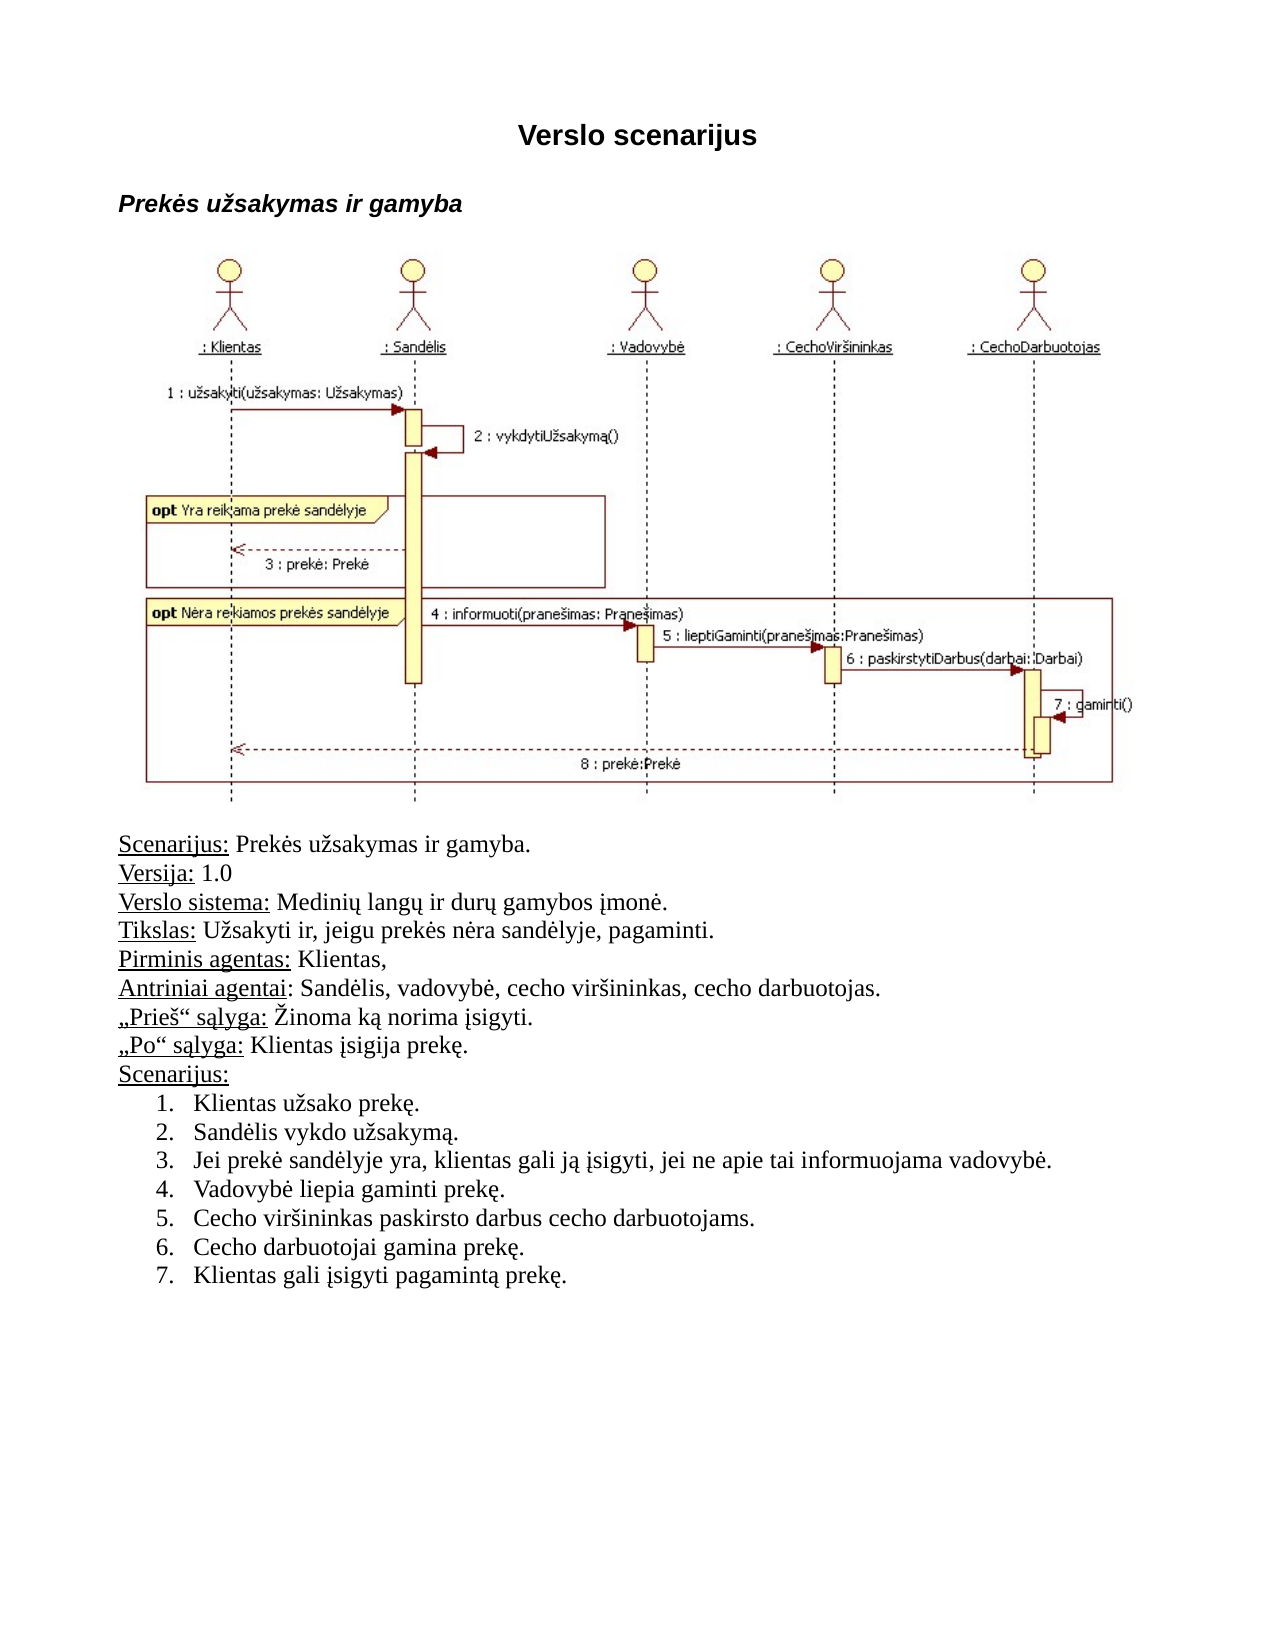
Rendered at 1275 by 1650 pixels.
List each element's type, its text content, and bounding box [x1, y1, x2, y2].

text Versija: 1.0 [118, 858, 1157, 887]
list Klientas gali įsigyti pagamintą prekę. [156, 1261, 1157, 1289]
subtitle Verslo scenarijus [118, 118, 1157, 152]
list Klientas užsako prekę. [156, 1088, 1157, 1117]
list Cecho viršininkas paskirsto darbus cecho darbuotojams. [156, 1203, 1157, 1232]
picture [119, 231, 1159, 830]
list Sandėlis vykdo užsakymą. [156, 1117, 1157, 1146]
text Tikslas: Užsakyti ir, jeigu prekės nėra sandėlyje, pagaminti. [118, 916, 1157, 944]
text Antriniai agentai: Sandėlis, vadovybė, cecho viršininkas, cecho darbuotojas. [118, 973, 1157, 1002]
text Verslo sistema: Medinių langų ir durų gamybos įmonė. [118, 887, 1157, 916]
list Jei prekė sandėlyje yra, klientas gali ją įsigyti, jei ne apie tai informuojama vadovybė. [156, 1146, 1157, 1174]
text Scenarijus: [118, 1059, 1157, 1088]
text Scenarijus: Prekės užsakymas ir gamyba. [118, 230, 1157, 858]
text „Po“ sąlyga: Klientas įsigija prekę. [118, 1031, 1157, 1059]
text Pirminis agentas: Klientas, [118, 944, 1157, 973]
list Cecho darbuotojai gamina prekę. [156, 1232, 1157, 1261]
text „Prieš“ sąlyga: Žinoma ką norima įsigyti. [118, 1002, 1157, 1031]
subtitle Prekės užsakymas ir gamyba [118, 189, 1157, 218]
list Vadovybė liepia gaminti prekę. [156, 1174, 1157, 1203]
